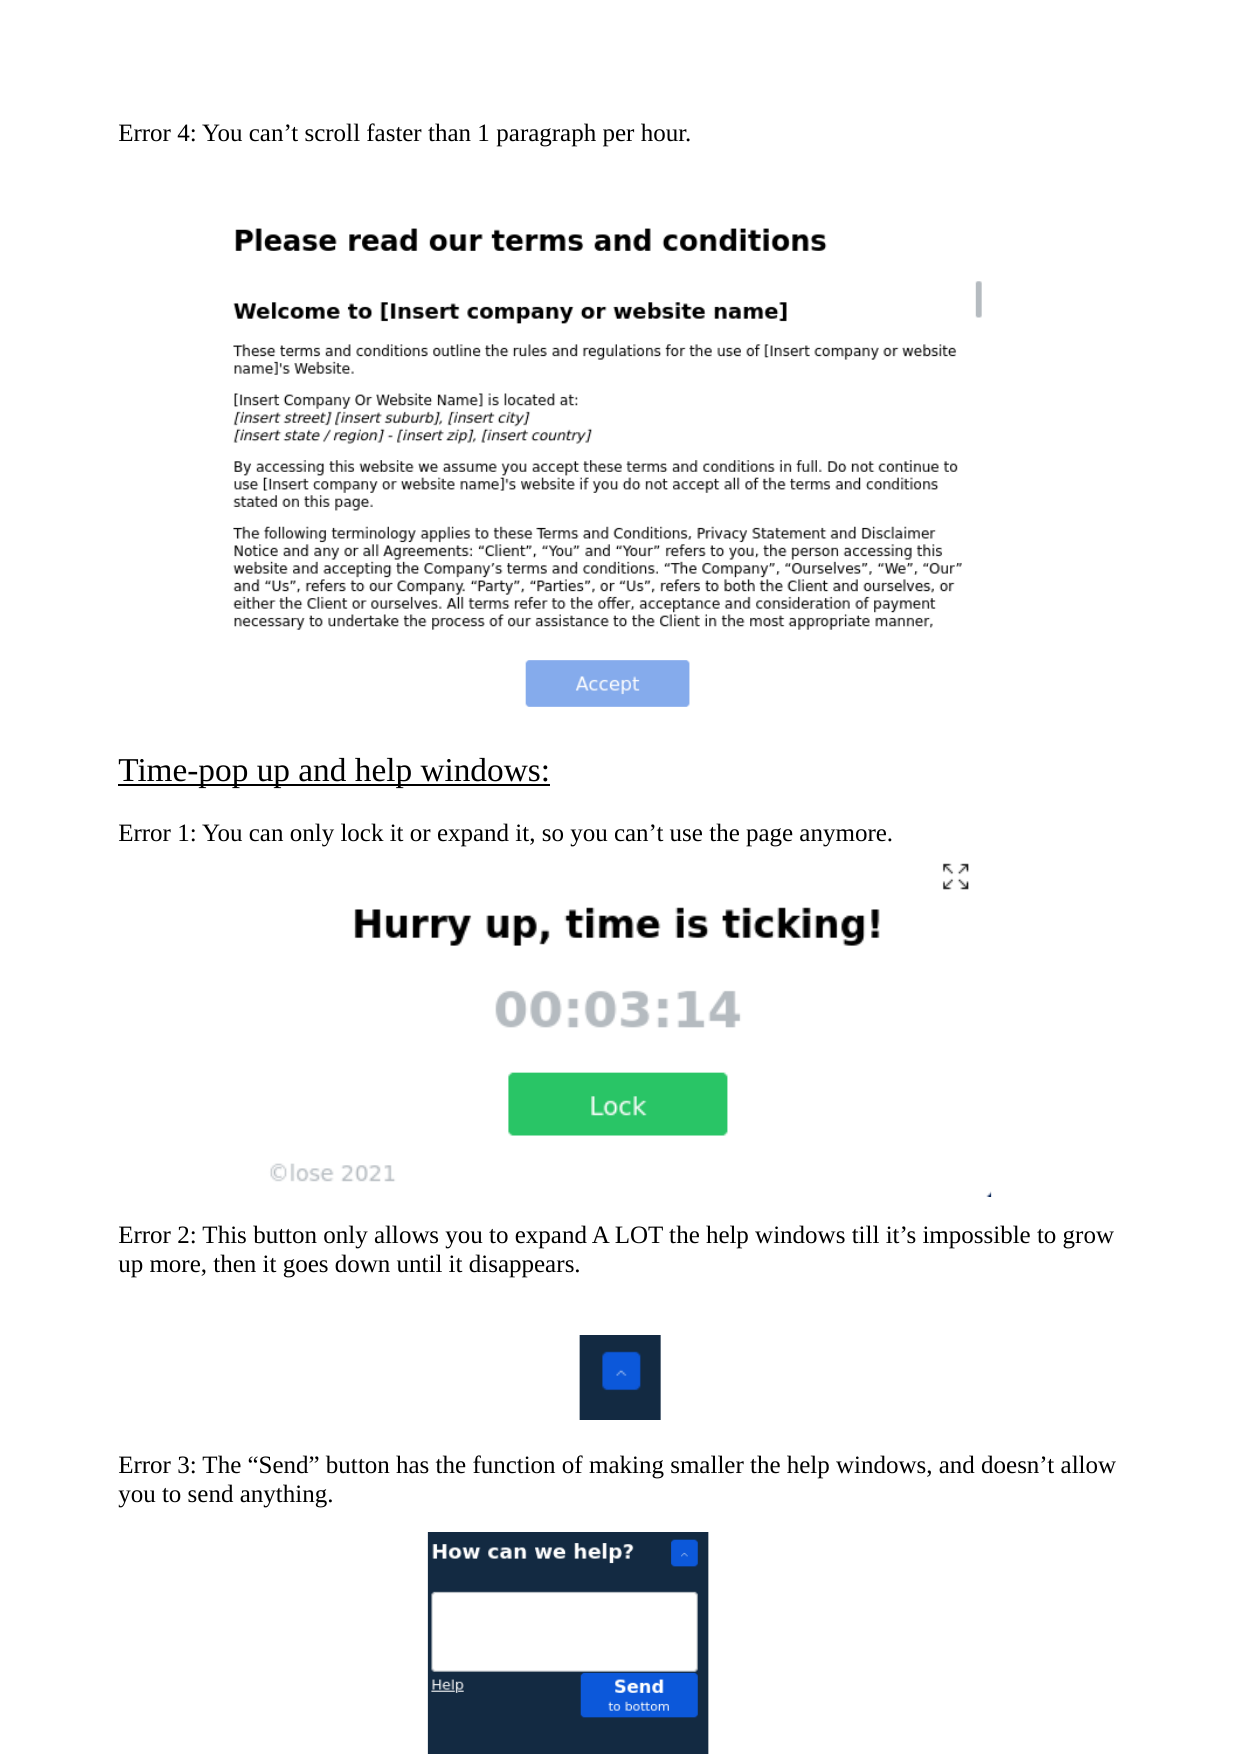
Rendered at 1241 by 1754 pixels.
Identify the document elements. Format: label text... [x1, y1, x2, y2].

picture [427, 1532, 709, 1754]
picture [216, 210, 1003, 721]
text Error 1: You can only lock it or expand it, so you can’t use the page anymore. [118, 818, 1122, 846]
text Error 2: This button only allows you to expand A LOT the help windows till it’s impossible to grow up more, then it goes down until it disappears. [118, 1220, 1122, 1278]
picture [249, 848, 992, 1197]
text Error 3: The “Send” button has the function of making smaller the help windows, and doesn’t allow you to send anything. [118, 1450, 1122, 1508]
text Error 4: You can’t scroll faster than 1 paragraph per hour. [118, 118, 1122, 147]
picture [579, 1335, 661, 1420]
text Time-pop up and help windows: [118, 751, 1122, 789]
